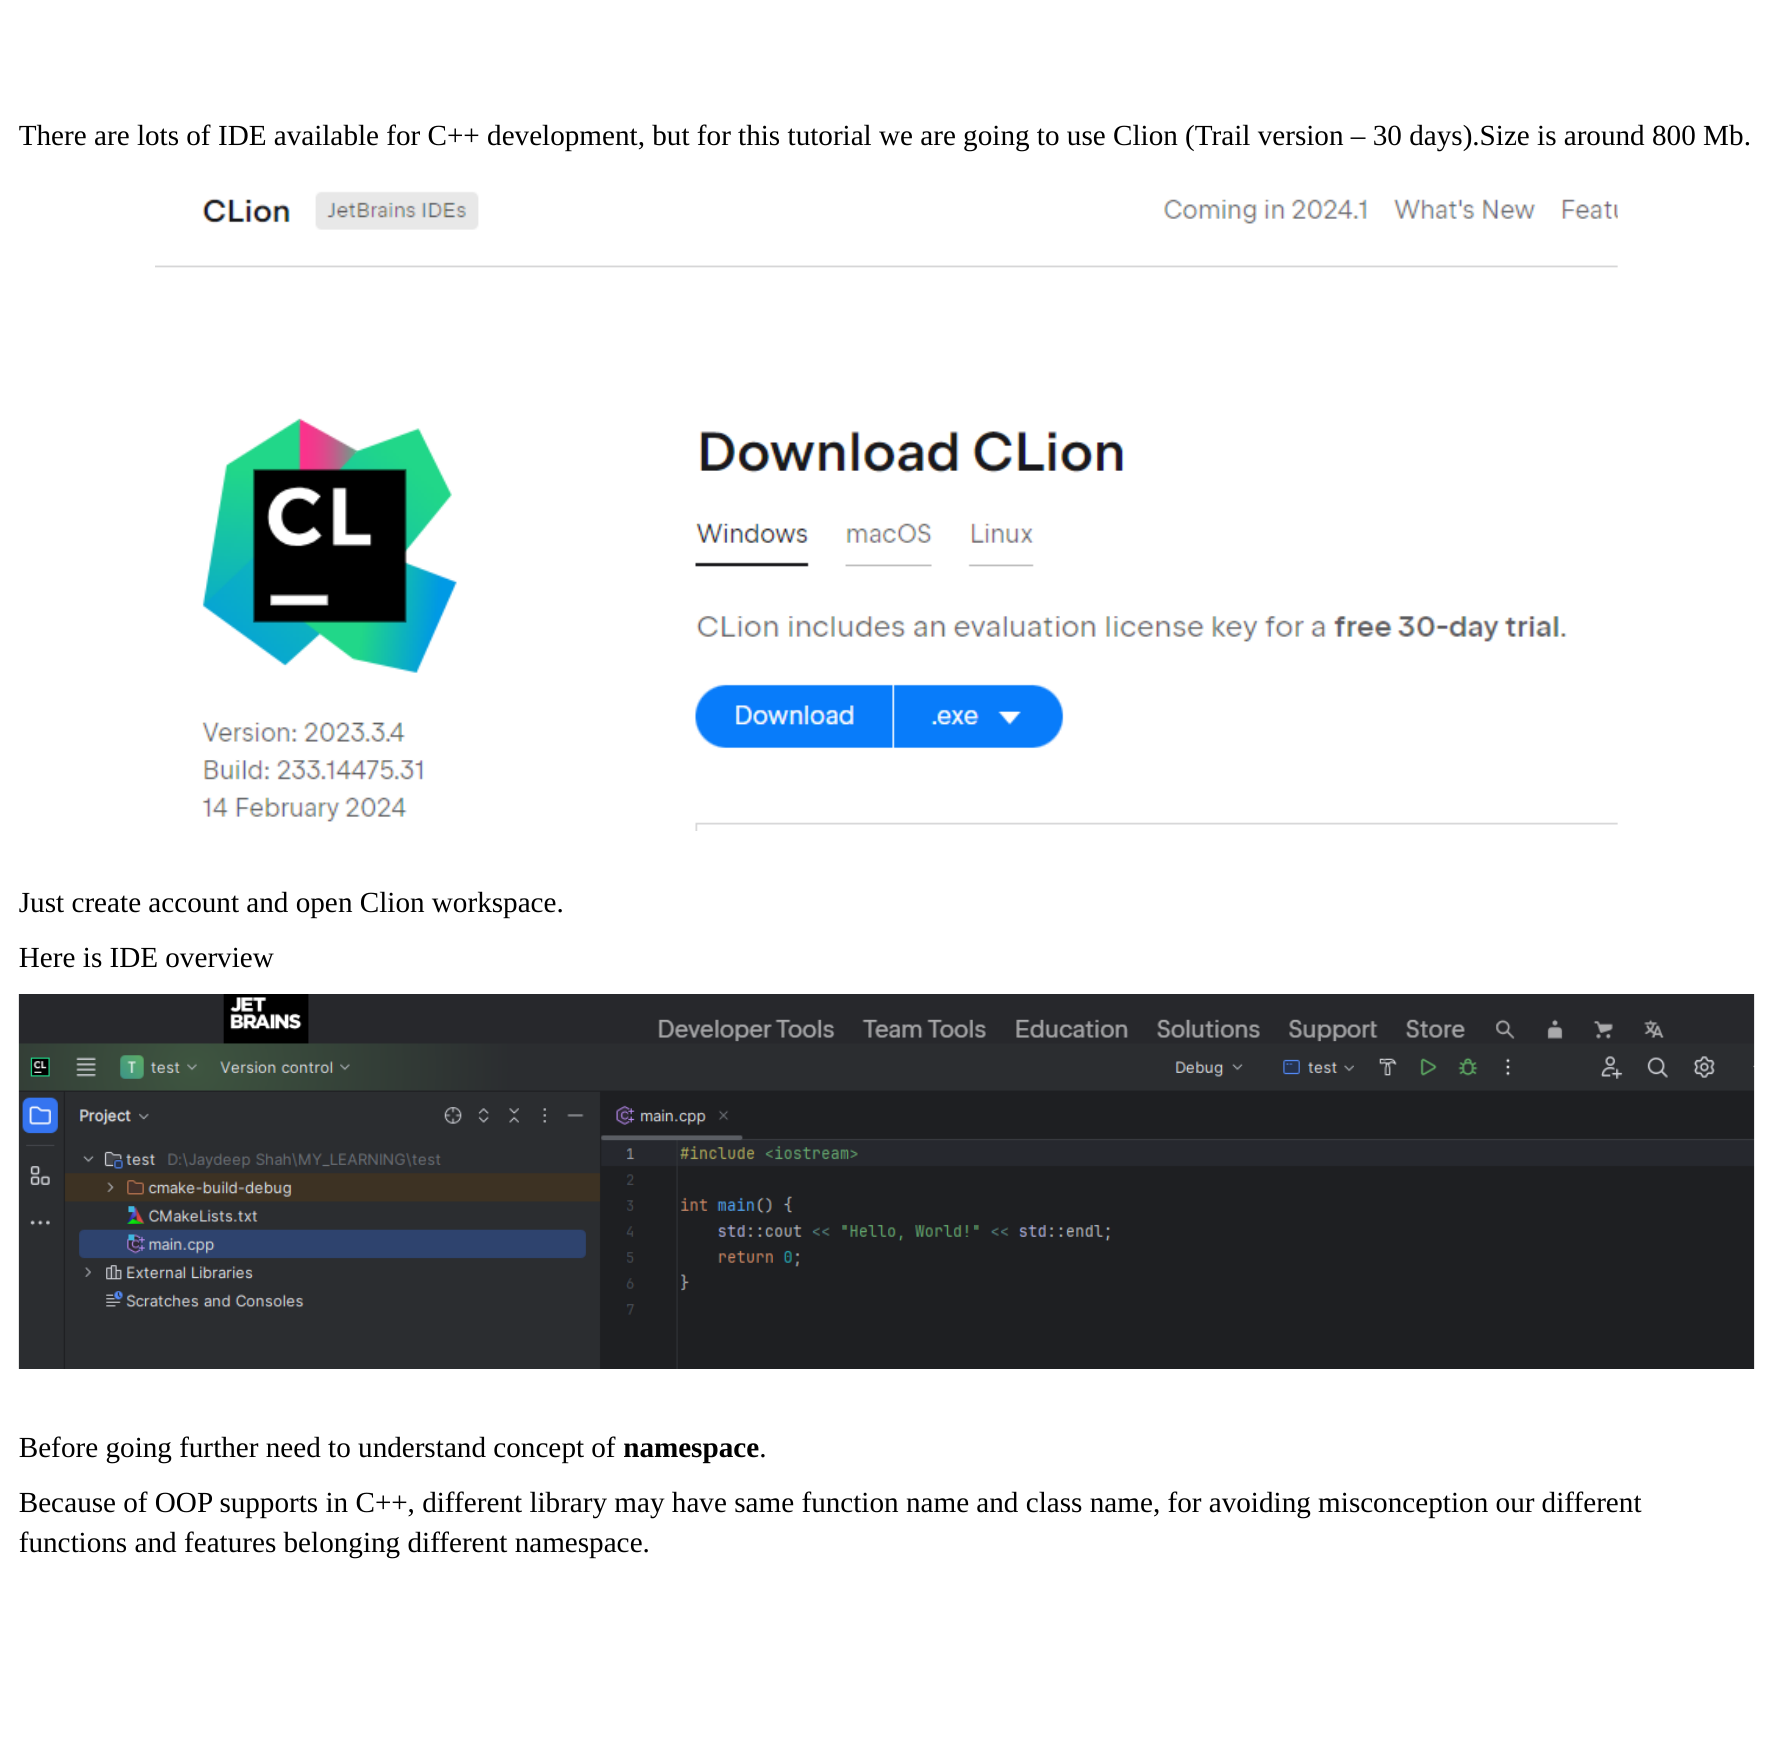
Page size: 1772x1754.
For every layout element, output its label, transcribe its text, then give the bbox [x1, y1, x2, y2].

text Here is IDE overview [19, 940, 1754, 973]
picture [18, 994, 1755, 1369]
text Because of OOP supports in C++, different library may have same function name and class name, for avoiding misconception our different functions and features belonging different namespace. [19, 1485, 1754, 1558]
text There are lots of IDE available for C++ development, but for this tutorial we are going to use Clion (Trail version – 30 days).Size is around 800 Mb. [19, 118, 1754, 152]
text Before going further need to understand concept of namespace. [19, 1430, 1754, 1463]
text Just create account and open Clion workspace. [19, 885, 1754, 919]
picture [155, 172, 1618, 831]
